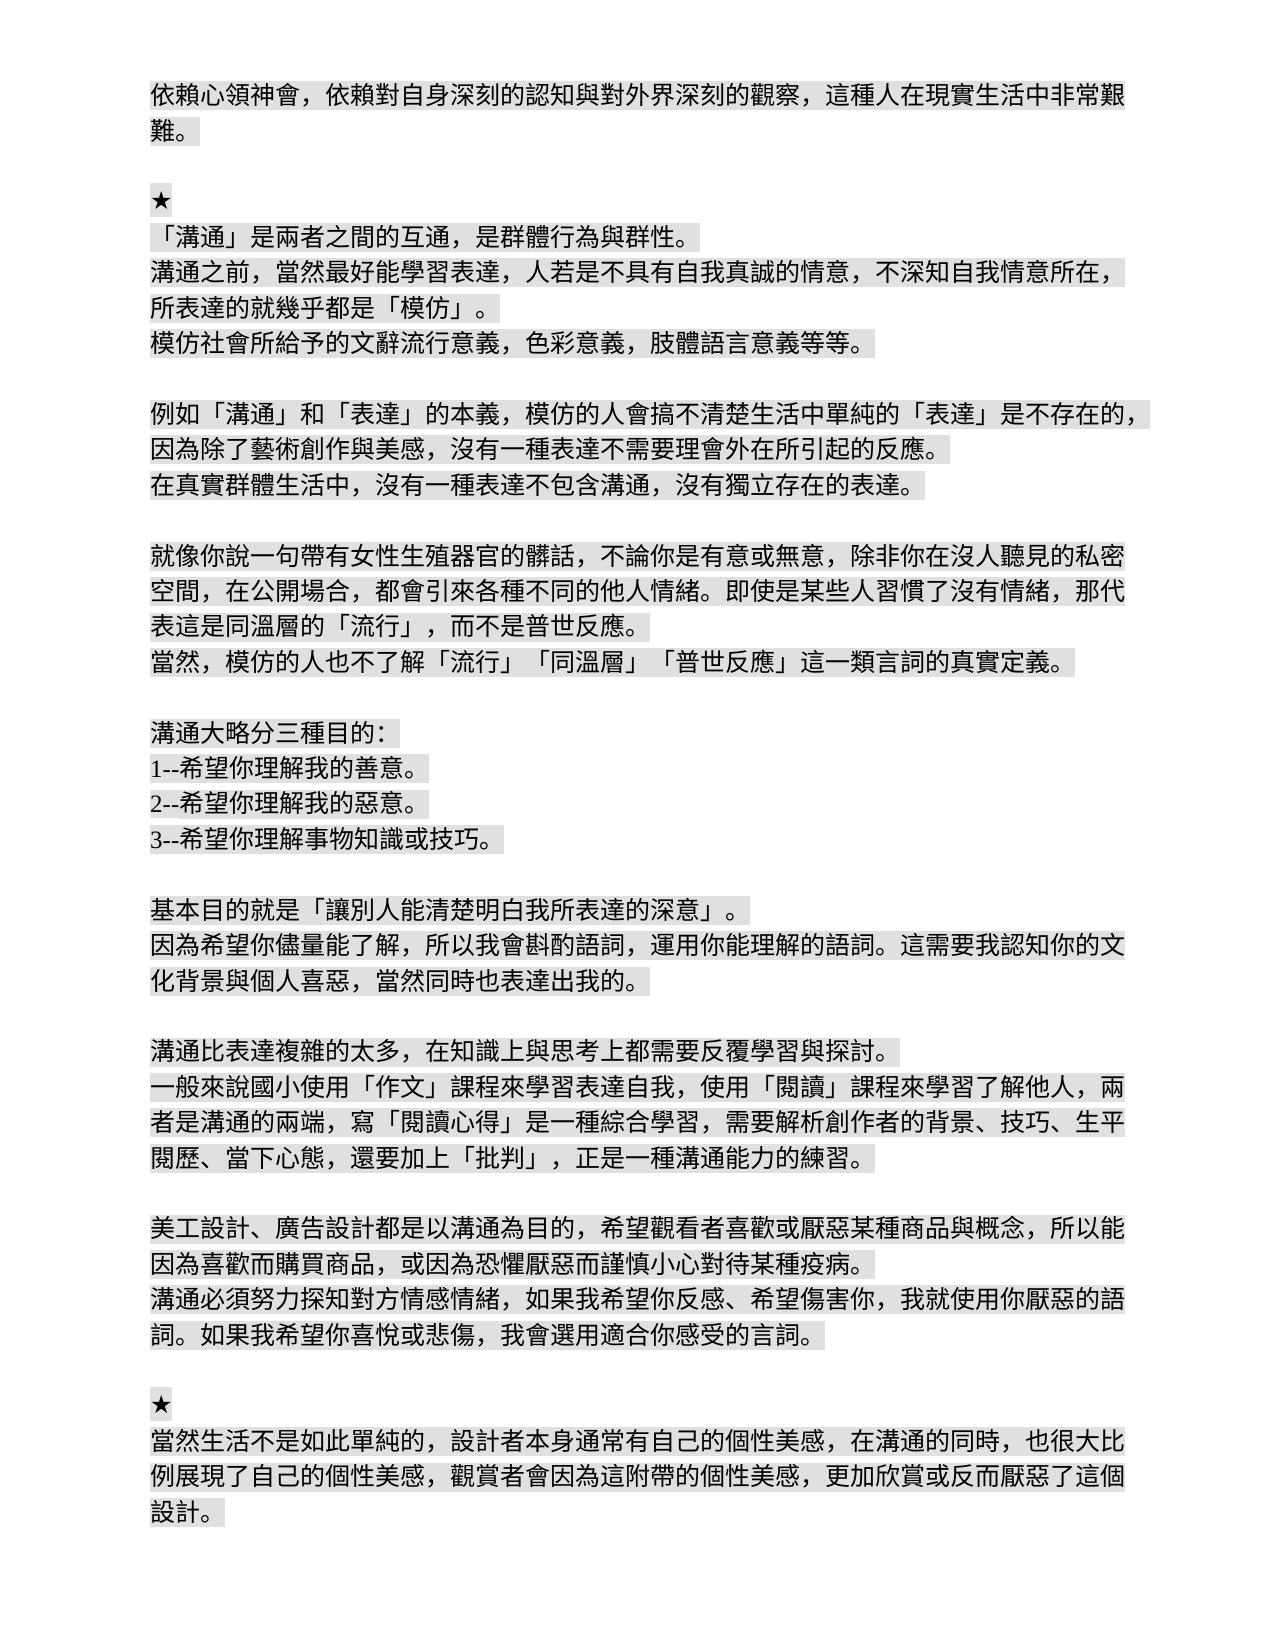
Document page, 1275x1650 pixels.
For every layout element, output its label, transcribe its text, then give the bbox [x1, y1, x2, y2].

text 「溝通」和「表達」的本義與程序並不相同。 ★ 「表達」是個人個性的率真誠意。 我自己想說、想做甚麼，就從直覺的本能欲望中說甚麼、做甚麼。不在乎別人聽不聽得懂，也不在乎聽到我表達的人有甚麼誤解或情緒反應。 也許有人因此愉悅、發笑、深思、微慍、憤怒、悲傷、痛苦，表達者完全不在意，只顧自己的傾吐發洩。 藝術是一種表達的行為，藝術家不在乎他的表達他人是否了解，是噁心或憤怒他都不在乎。他只是將自己最真誠的感受運用各種道具與形式表達出來，不論是肢體還是色彩、樂音，或綜合素材。藝術家的誠意在道德上是無善無惡的，天然自在，因此是無可比擬的美感。 藝術作品在脫離創作者那一霎那，已經擁有獨立的意義與生命，和原作者的人格幾乎無關，由每個閱讀者賦予了他新的意義，藝術家的人格人品各有差距，惹人尊敬、憐惜或唾棄，藝術作品的生命卻無限深遠，無限於時間與空間。 「表達」可以如此單純而深刻。 藝術美感很難存在於現實生活，因為藝術的真誠並非人文在階級差距中的任性妄為，美感依賴心領神會，依賴對自身深刻的認知與對外界深刻的觀察，這種人在現實生活中非常艱難。 ★ 「溝通」是兩者之間的互通，是群體行為與群性。 溝通之前，當然最好能學習表達，人若是不具有自我真誠的情意，不深知自我情意所在，所表達的就幾乎都是「模仿」。 模仿社會所給予的文辭流行意義，色彩意義，肢體語言意義等等。 例如「溝通」和「表達」的本義，模仿的人會搞不清楚生活中單純的「表達」是不存在的，因為除了藝術創作與美感，沒有一種表達不需要理會外在所引起的反應。 在真實群體生活中，沒有一種表達不包含溝通，沒有獨立存在的表達。 就像你說一句帶有女性生殖器官的髒話，不論你是有意或無意，除非你在沒人聽見的私密空間，在公開場合，都會引來各種不同的他人情緒。即使是某些人習慣了沒有情緒，那代表這是同溫層的「流行」，而不是普世反應。 當然，模仿的人也不了解「流行」「同溫層」「普世反應」這一類言詞的真實定義。 溝通大略分三種目的： 1--希望你理解我的善意。 2--希望你理解我的惡意。 3--希望你理解事物知識或技巧。 基本目的就是「讓別人能清楚明白我所表達的深意」。 因為希望你儘量能了解，所以我會斟酌語詞，運用你能理解的語詞。這需要我認知你的文化背景與個人喜惡，當然同時也表達出我的。 溝通比表達複雜的太多，在知識上與思考上都需要反覆學習與探討。 一般來說國小使用「作文」課程來學習表達自我，使用「閱讀」課程來學習了解他人，兩者是溝通的兩端，寫「閱讀心得」是一種綜合學習，需要解析創作者的背景、技巧、生平閱歷、當下心態，還要加上「批判」，正是一種溝通能力的練習。 美工設計、廣告設計都是以溝通為目的，希望觀看者喜歡或厭惡某種商品與概念，所以能因為喜歡而購買商品，或因為恐懼厭惡而謹慎小心對待某種疫病。 溝通必須努力探知對方情感情緒，如果我希望你反感、希望傷害你，我就使用你厭惡的語詞。如果我希望你喜悅或悲傷，我會選用適合你感受的言詞。 ★ 當然生活不是如此單純的，設計者本身通常有自己的個性美感，在溝通的同時，也很大比例展現了自己的個性美感，觀賞者會因為這附帶的個性美感，更加欣賞或反而厭惡了這個設計。 所以在生活實境中，溝通常常是多元面向。例如在溝通「疫病」的恐懼時，也有人會夾帶「歧視」，就像中國病毒或武漢病毒。 當人們說：「我沒有歧視，我只是單純地說個名詞」時，表示他無意溝通，也不懂生活實境的多元性，或者說他故意忽視生活實境的多元性。 他要不是個拒絕溝通，只強烈表達個性，單純的藝術家。要不就是根本不理解「溝通」和「表達」意義的無知者。 溝通本來就是「兩這互動的感受與陳述」，只以自我價值批判對方甚至嘲諷對方「想太多」「沒自信」「太自卑」，目的並不在於溝通，目的就只是自傲的睥睨對方。 我無需辨明雙方到底誰有資格解釋誰、批判誰？那是個人自己的價值判斷，甚至無關藝術美感，藝術美感是不參與批判的，也不參與對錯善惡的，藝術美感基本上只是表達，所以「不觸及任何人」，只觸及自我心靈。 當人以藝術創作的心態來自傲、辱罵、歧視的形態觸及他人時，那不是藝術，是設計。設計一種情境，設計一種代替對方、解釋對方情緒的表達，假借這表達就是溝通，帶起一種或善或惡的流行。 目的就是引起眾人模仿！ 一樣很深刻！惡毒的深刻！ 失去自我真誠的情意的人，無知於表達與溝通、藝術與任性妄為之間的差異的人，就只能跟著流行模仿，因而還振振有詞於對方「想太多」「沒自信」「太自卑」。 無知的深刻！ 中午看到一位朋友強調「精確的陳述很重要」，是否需要精確的陳述，關乎你只是閉門家中任意表達，還是你真的想和外界溝通。 套句朋友的文法：「溝通」很重要，我想，我這一篇文章有努力溝通。 [150, 75, 1125, 1562]
